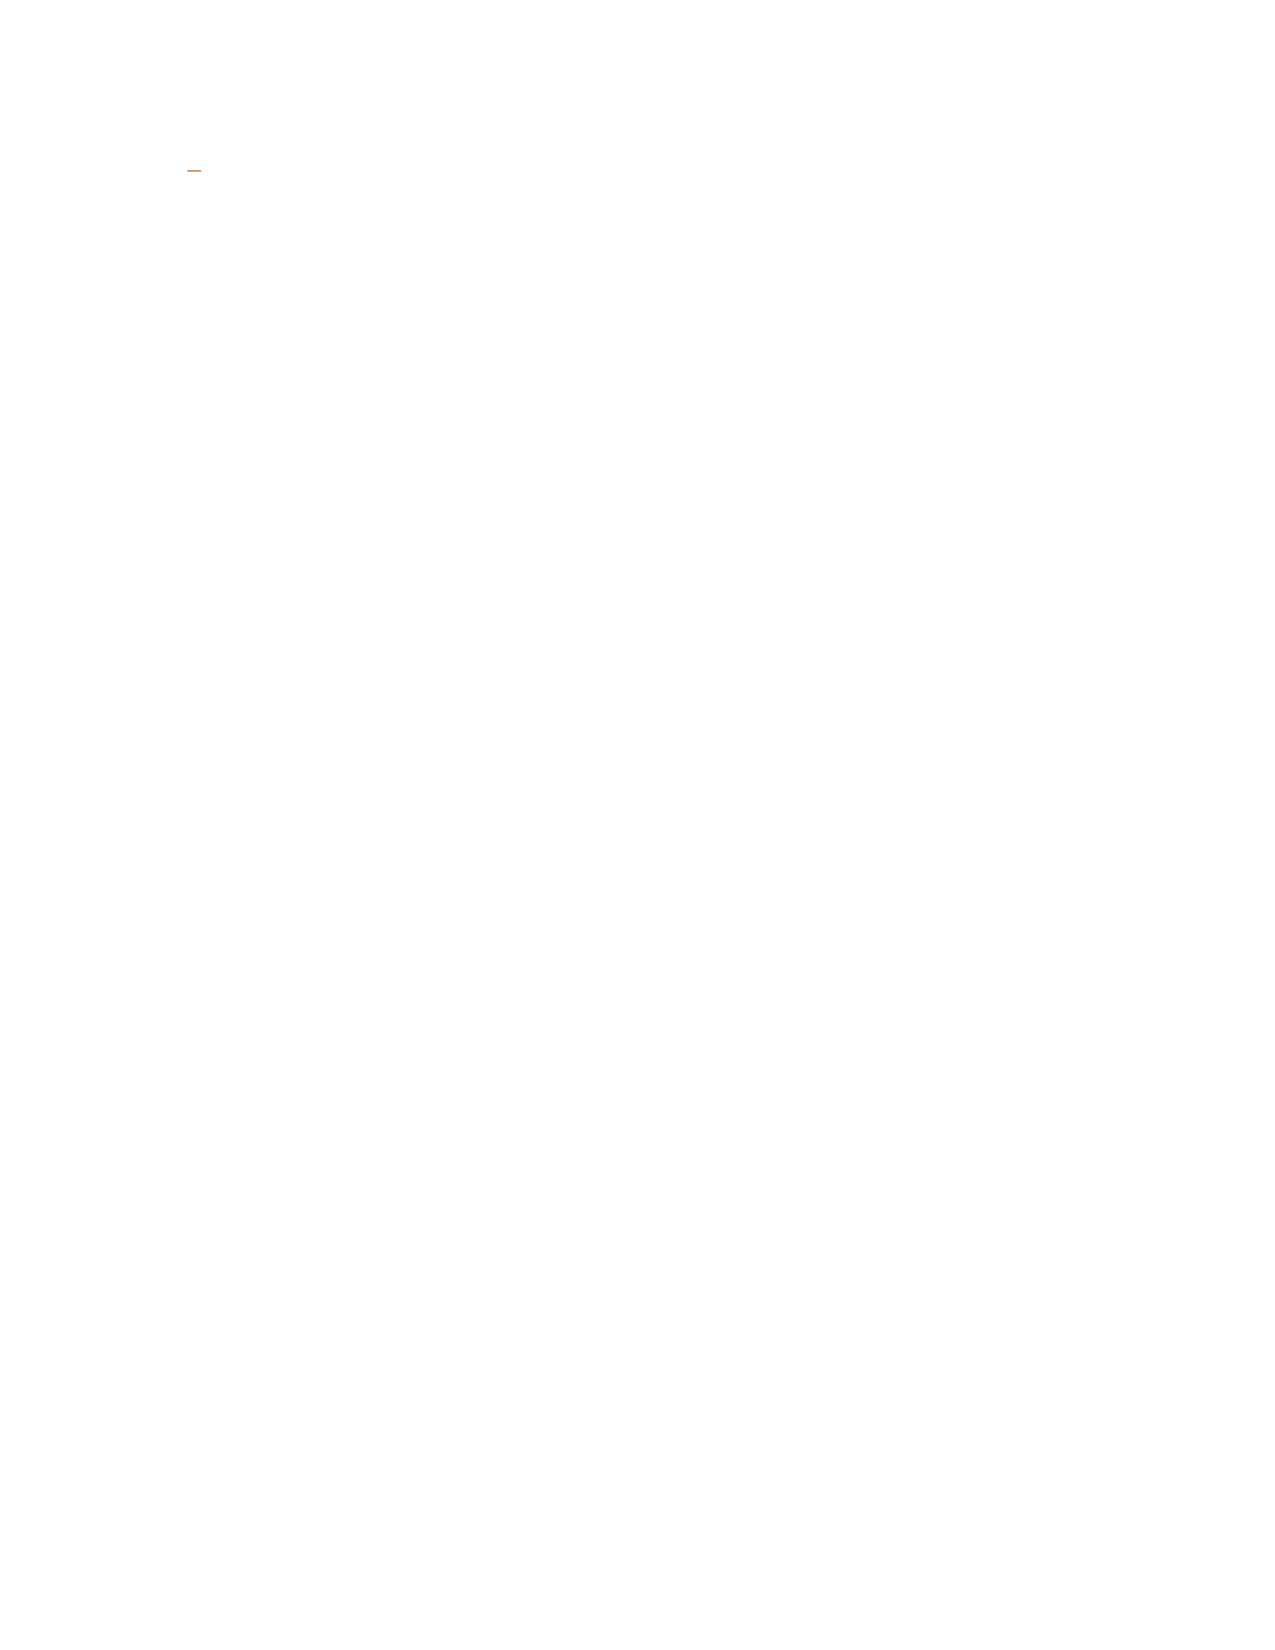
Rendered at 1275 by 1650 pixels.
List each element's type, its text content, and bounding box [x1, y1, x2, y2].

text _ [187, 150, 1087, 176]
